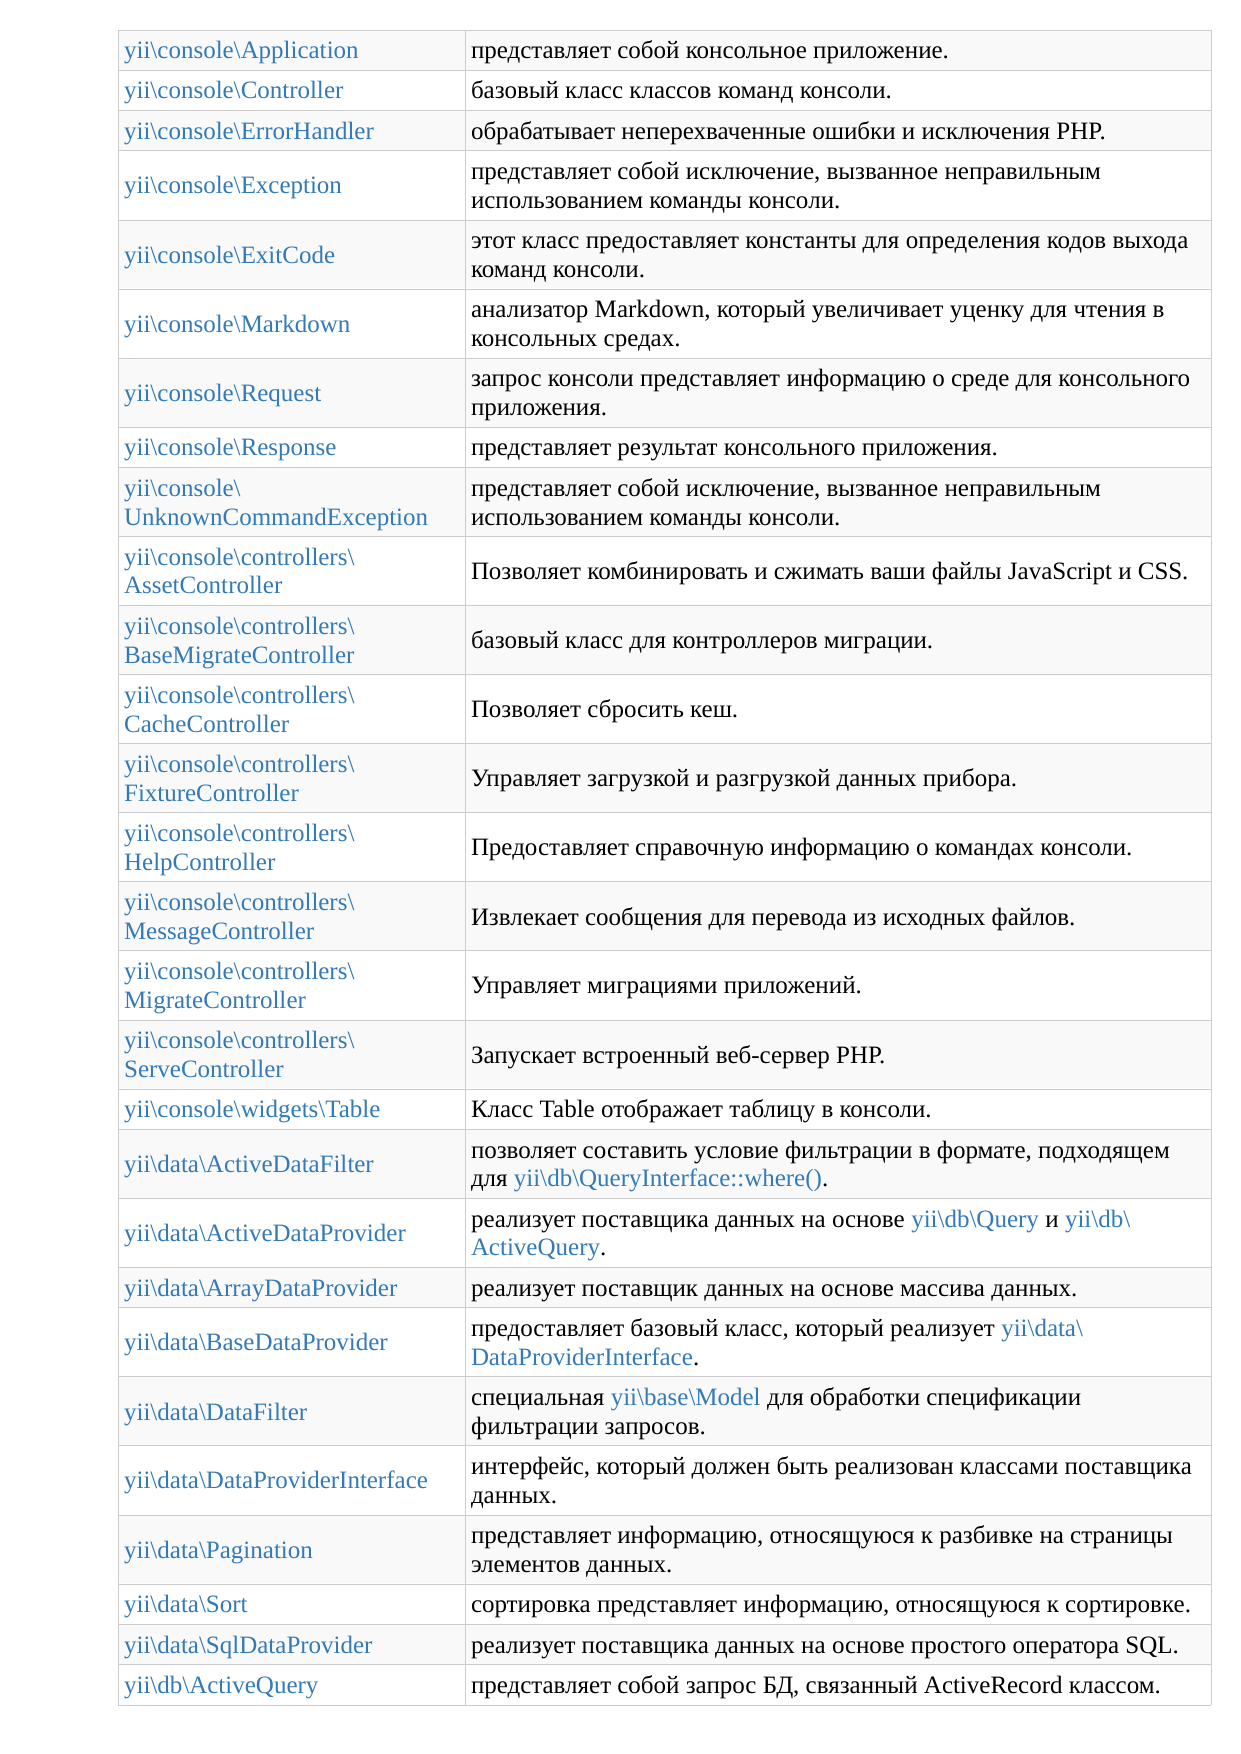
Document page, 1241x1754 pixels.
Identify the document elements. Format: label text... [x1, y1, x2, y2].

table_cell реализует поставщик данных на основе массива данных. [466, 1268, 1211, 1307]
table_cell реализует поставщика данных на основе простого оператора SQL. [466, 1625, 1211, 1664]
table_cell Предоставляет справочную информацию о командах консоли. [466, 813, 1211, 881]
table_cell yii\data\DataProviderInterface [119, 1446, 465, 1514]
table_cell yii\console\controllers\ MigrateController [119, 951, 465, 1019]
table_cell реализует поставщика данных на основе yii\db\Query и yii\db\ActiveQuery. [466, 1199, 1211, 1267]
table_cell обрабатывает неперехваченные ошибки и исключения PHP. [466, 111, 1211, 150]
table_cell позволяет составить условие фильтрации в формате, подходящем для yii\db\QueryInterface::where(). [466, 1130, 1211, 1198]
table_cell yii\console\controllers\ ServeController [119, 1021, 465, 1088]
table_cell базовый класс для контроллеров миграции. [466, 606, 1211, 674]
table_cell yii\data\Sort [119, 1585, 465, 1624]
table_cell сортировка представляет информацию, относящуюся к сортировке. [466, 1585, 1211, 1624]
table_cell yii\console\controllers\ CacheController [119, 675, 465, 743]
table_cell yii\console\ UnknownCommandException [119, 468, 465, 536]
table_cell yii\console\ExitCode [119, 221, 465, 288]
table_cell yii\data\SqlDataProvider [119, 1625, 465, 1664]
table_cell yii\data\ArrayDataProvider [119, 1268, 465, 1307]
table_cell yii\console\Controller [119, 71, 465, 110]
table_cell yii\console\controllers\ FixtureController [119, 744, 465, 812]
table_cell yii\console\controllers\ HelpController [119, 813, 465, 881]
table_cell представляет результат консольного приложения. [466, 428, 1211, 467]
table_cell yii\console\Markdown [119, 290, 465, 358]
table_cell yii\console\Response [119, 428, 465, 467]
table_cell представляет информацию, относящуюся к разбивке на страницы элементов данных. [466, 1516, 1211, 1583]
table_cell анализатор Markdown, который увеличивает уценку для чтения в консольных средах. [466, 290, 1211, 358]
table_cell yii\data\ActiveDataProvider [119, 1199, 465, 1267]
table_cell базовый класс классов команд консоли. [466, 71, 1211, 110]
table_cell yii\console\Request [119, 359, 465, 427]
table_cell yii\console\widgets\Table [119, 1090, 465, 1129]
table_cell этот класс предоставляет константы для определения кодов выхода команд консоли. [466, 221, 1211, 288]
table_cell Класс Table отображает таблицу в консоли. [466, 1090, 1211, 1129]
table_cell представляет собой исключение, вызванное неправильным использованием команды консоли. [466, 468, 1211, 536]
table_cell yii\data\Pagination [119, 1516, 465, 1583]
table_cell предоставляет базовый класс, который реализует yii\data\DataProviderInterface. [466, 1308, 1211, 1376]
table_cell yii\console\controllers\ AssetController [119, 537, 465, 605]
table_cell интерфейс, который должен быть реализован классами поставщика данных. [466, 1446, 1211, 1514]
table_cell Запускает встроенный веб-сервер PHP. [466, 1021, 1211, 1088]
table_cell представляет собой запрос БД, связанный ActiveRecord классом. [466, 1665, 1211, 1704]
table_cell Управляет загрузкой и разгрузкой данных прибора. [466, 744, 1211, 812]
table_cell yii\console\Exception [119, 151, 465, 219]
table_cell представляет собой консольное приложение. [466, 31, 1211, 70]
table_cell yii\data\BaseDataProvider [119, 1308, 465, 1376]
table_cell Управляет миграциями приложений. [466, 951, 1211, 1019]
table_cell запрос консоли представляет информацию о среде для консольного приложения. [466, 359, 1211, 427]
table_cell yii\console\controllers\ MessageController [119, 882, 465, 950]
table_cell yii\console\Application [119, 31, 465, 70]
table_cell представляет собой исключение, вызванное неправильным использованием команды консоли. [466, 151, 1211, 219]
table_cell yii\console\controllers\ BaseMigrateController [119, 606, 465, 674]
table_cell yii\console\ErrorHandler [119, 111, 465, 150]
table_cell yii\db\ActiveQuery [119, 1665, 465, 1704]
table_cell Позволяет комбинировать и сжимать ваши файлы JavaScript и CSS. [466, 537, 1211, 605]
table_cell Позволяет сбросить кеш. [466, 675, 1211, 743]
table_cell Извлекает сообщения для перевода из исходных файлов. [466, 882, 1211, 950]
table_cell yii\data\DataFilter [119, 1377, 465, 1445]
table_cell yii\data\ActiveDataFilter [119, 1130, 465, 1198]
table_cell специальная yii\base\Model для обработки спецификации фильтрации запросов. [466, 1377, 1211, 1445]
